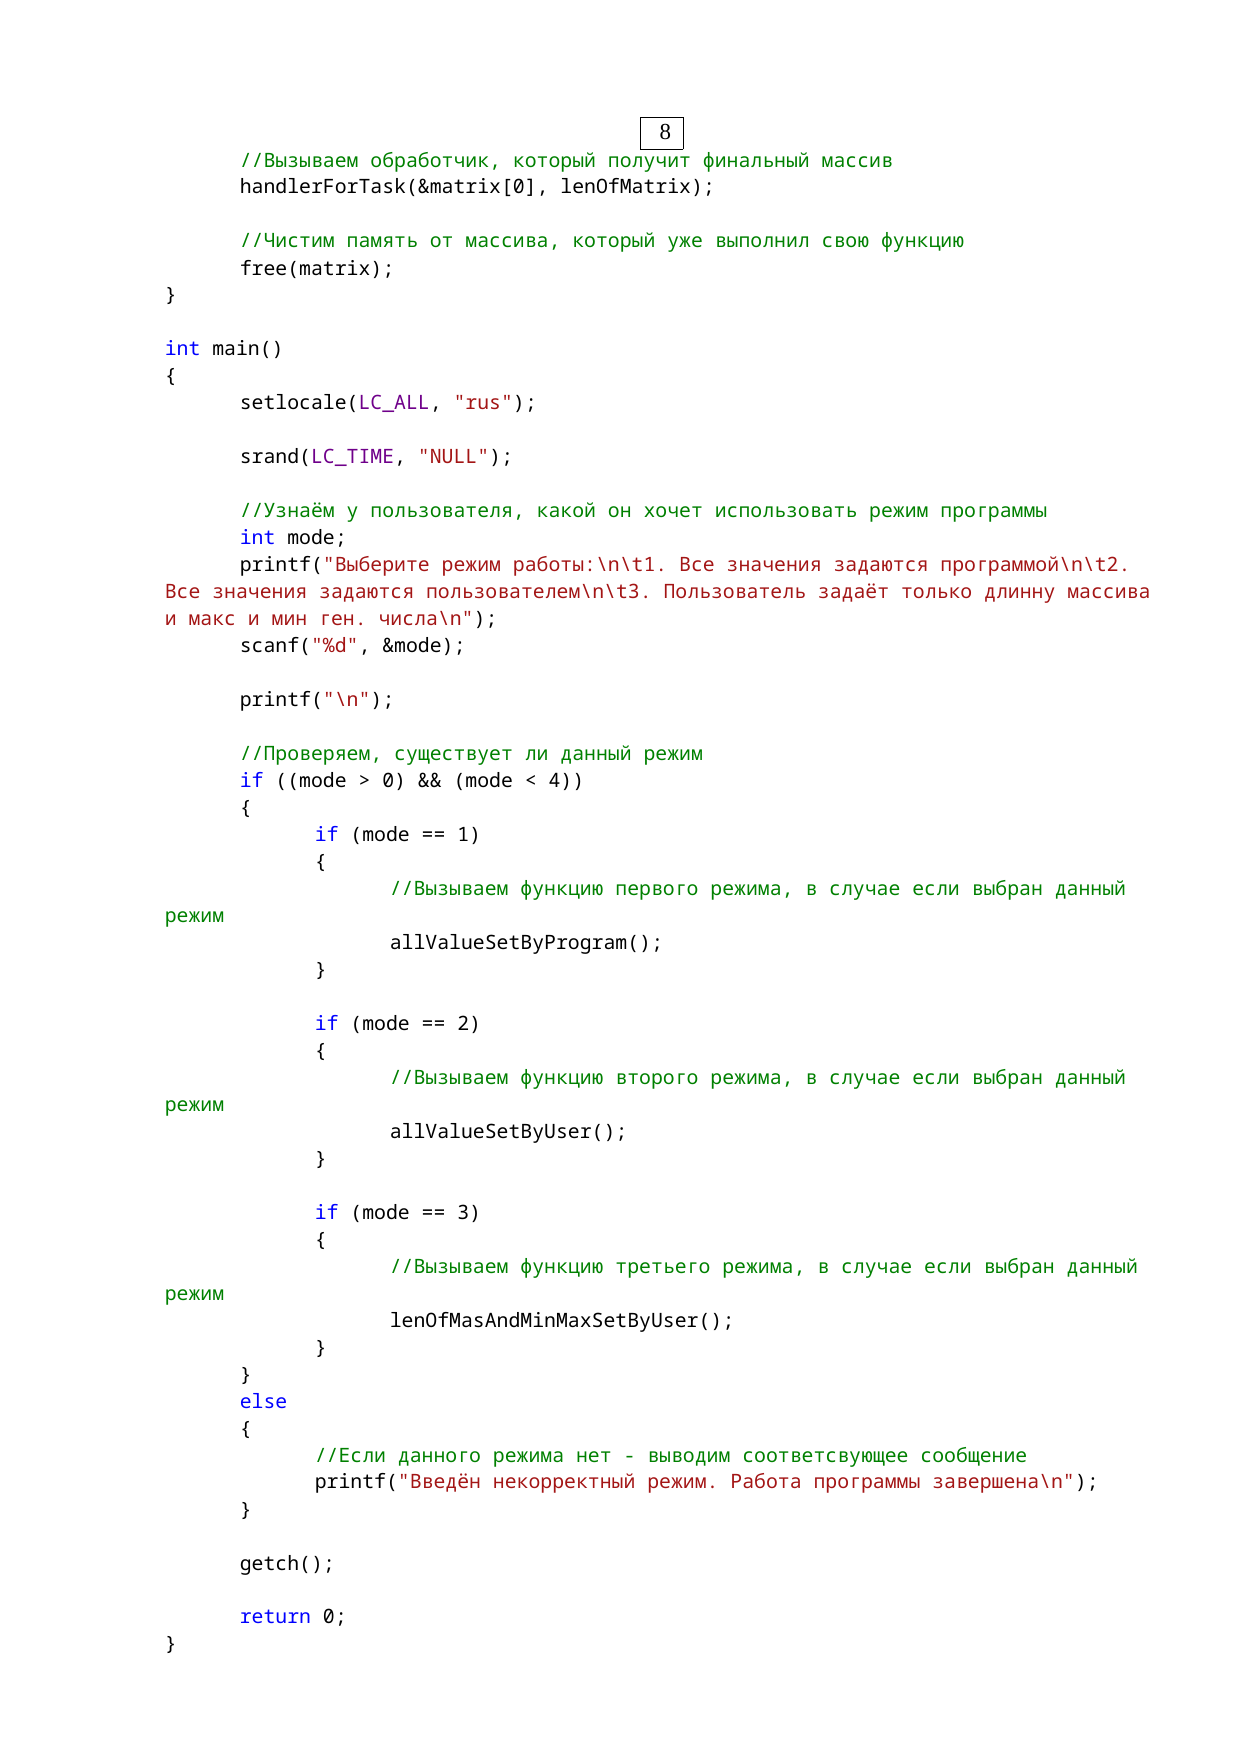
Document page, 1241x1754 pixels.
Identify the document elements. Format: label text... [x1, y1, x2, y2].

text { [164, 1036, 1165, 1063]
text else [164, 1387, 1165, 1414]
text getch(); [164, 1549, 1165, 1576]
text //Вызываем функцию второго режима, в случае если выбран данный режим [164, 1063, 1165, 1117]
text printf("Введён некорректный режим. Работа программы завершена\n"); [164, 1468, 1165, 1495]
text { [164, 1225, 1165, 1252]
text allValueSetByProgram(); [164, 928, 1165, 955]
text } [164, 1360, 1165, 1387]
text } [164, 1144, 1165, 1171]
text { [164, 1414, 1165, 1441]
text free(matrix); [164, 254, 1165, 281]
text printf("Выберите режим работы:\n\t1. Все значения задаются программой\n\t2. Все значения задаются пользователем\n\t3. Пользователь задаёт только длинну массива и макс и мин ген. числа\n"); [164, 551, 1165, 631]
text printf("\n"); [164, 685, 1165, 712]
text //Если данного режима нет - выводим соответсвующее сообщение [164, 1441, 1165, 1468]
text if (mode == 2) [164, 1009, 1165, 1036]
text { [164, 362, 1165, 389]
text int main() [164, 335, 1165, 362]
text } [164, 281, 1165, 308]
text if (mode == 3) [164, 1198, 1165, 1225]
text allValueSetByUser(); [164, 1117, 1165, 1144]
text //Проверяем, существует ли данный режим [164, 739, 1165, 766]
text } [164, 955, 1165, 982]
text //Узнаём у пользователя, какой он хочет использовать режим программы [164, 497, 1165, 523]
text } [164, 1630, 1165, 1657]
text { [164, 847, 1165, 874]
text int mode; [164, 523, 1165, 551]
text setlocale(LC_ALL, "rus"); [164, 389, 1165, 416]
text //Чистим память от массива, который уже выполнил свою функцию [164, 227, 1165, 254]
text if ((mode > 0) && (mode < 4)) [164, 766, 1165, 793]
text srand(LC_TIME, "NULL"); [164, 443, 1165, 469]
text } [164, 1333, 1165, 1360]
text handlerForTask(&matrix[0], lenOfMatrix); [164, 173, 1165, 200]
text lenOfMasAndMinMaxSetByUser(); [164, 1306, 1165, 1333]
text { [164, 793, 1165, 820]
text //Вызываем функцию третьего режима, в случае если выбран данный режим [164, 1252, 1165, 1306]
text //Вызываем функцию первого режима, в случае если выбран данный режим [164, 874, 1165, 928]
text } [164, 1495, 1165, 1522]
text return 0; [164, 1603, 1165, 1630]
text scanf("%d", &mode); [164, 631, 1165, 658]
text //Вызываем обработчик, который получит финальный массив [164, 146, 1165, 173]
text if (mode == 1) [164, 820, 1165, 847]
